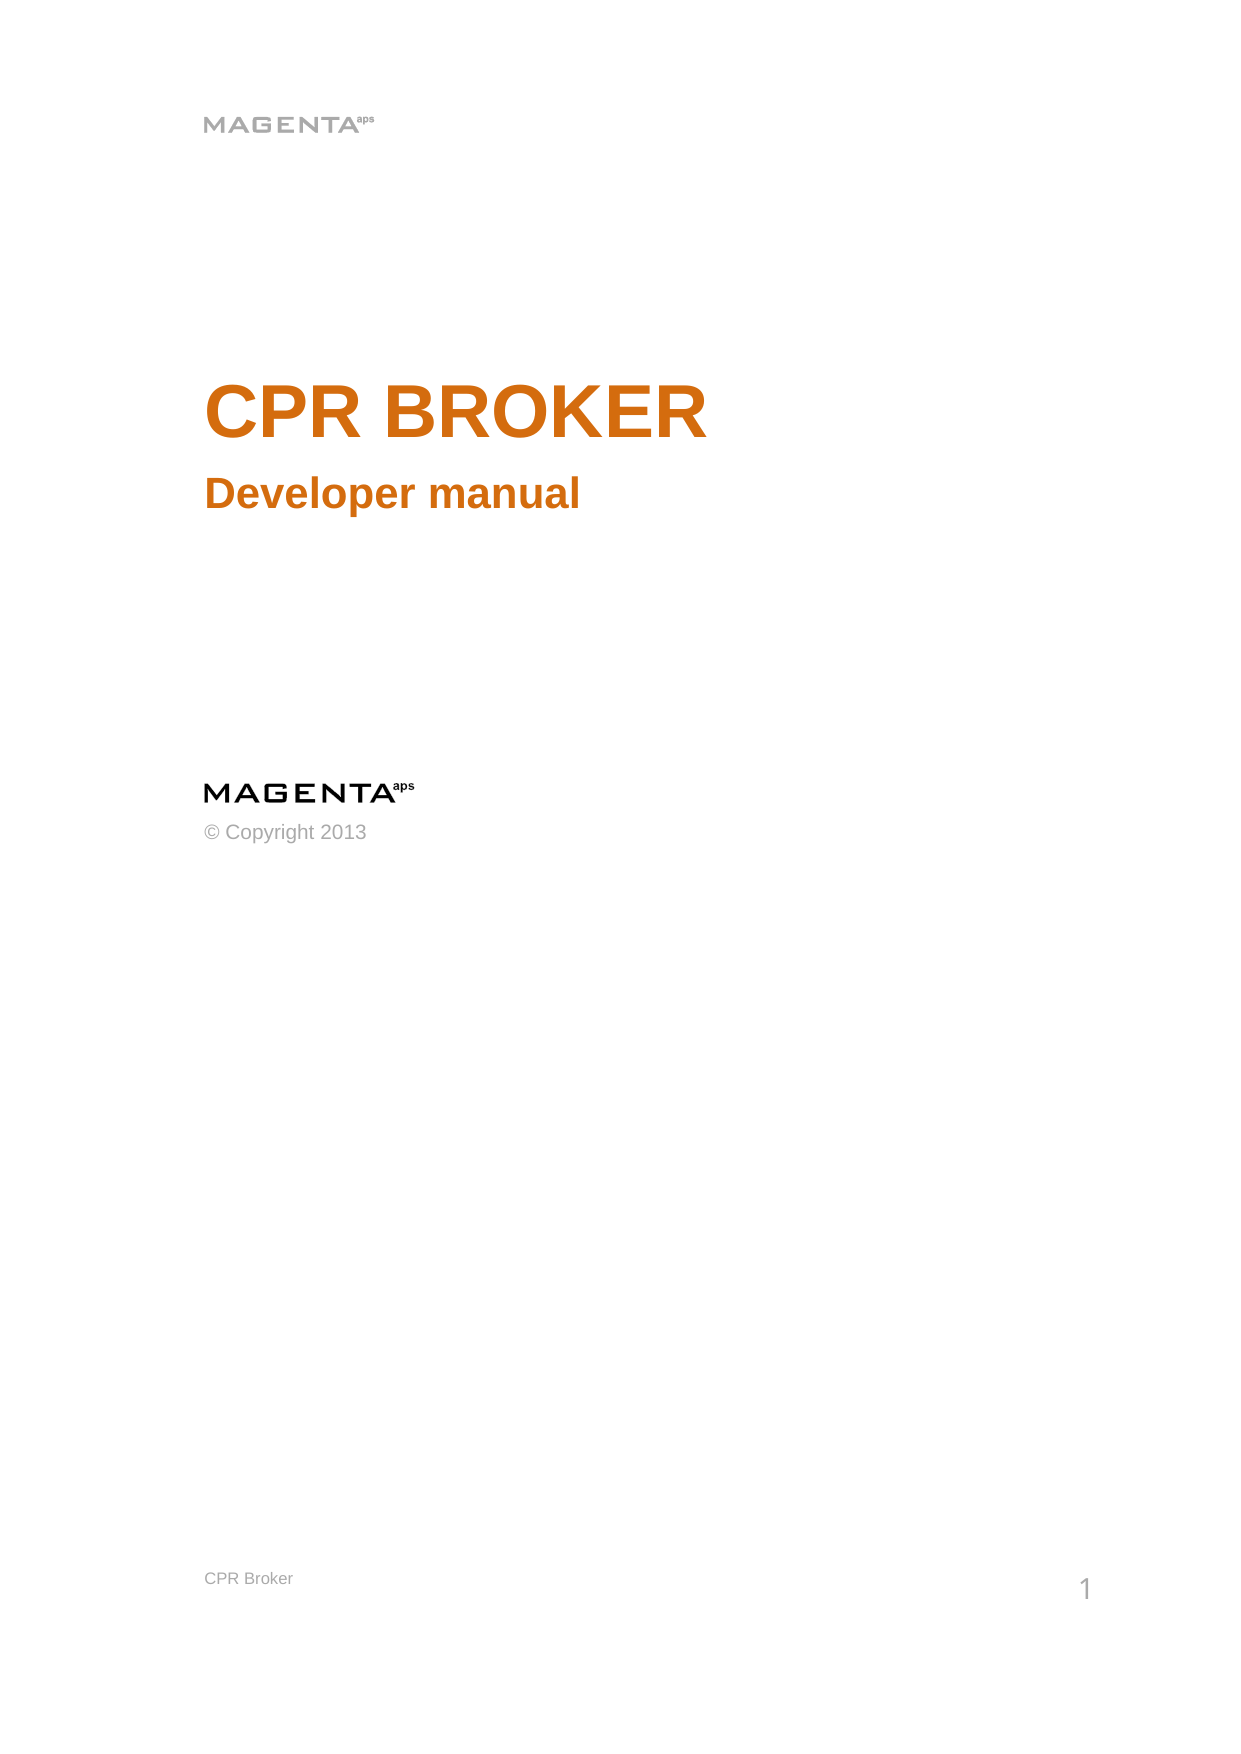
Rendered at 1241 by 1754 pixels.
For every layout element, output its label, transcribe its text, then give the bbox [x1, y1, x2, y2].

subtitle Developer manual [204, 467, 1094, 518]
title CPR Broker [204, 367, 1094, 453]
text © Copyright 2013 [204, 819, 1094, 843]
